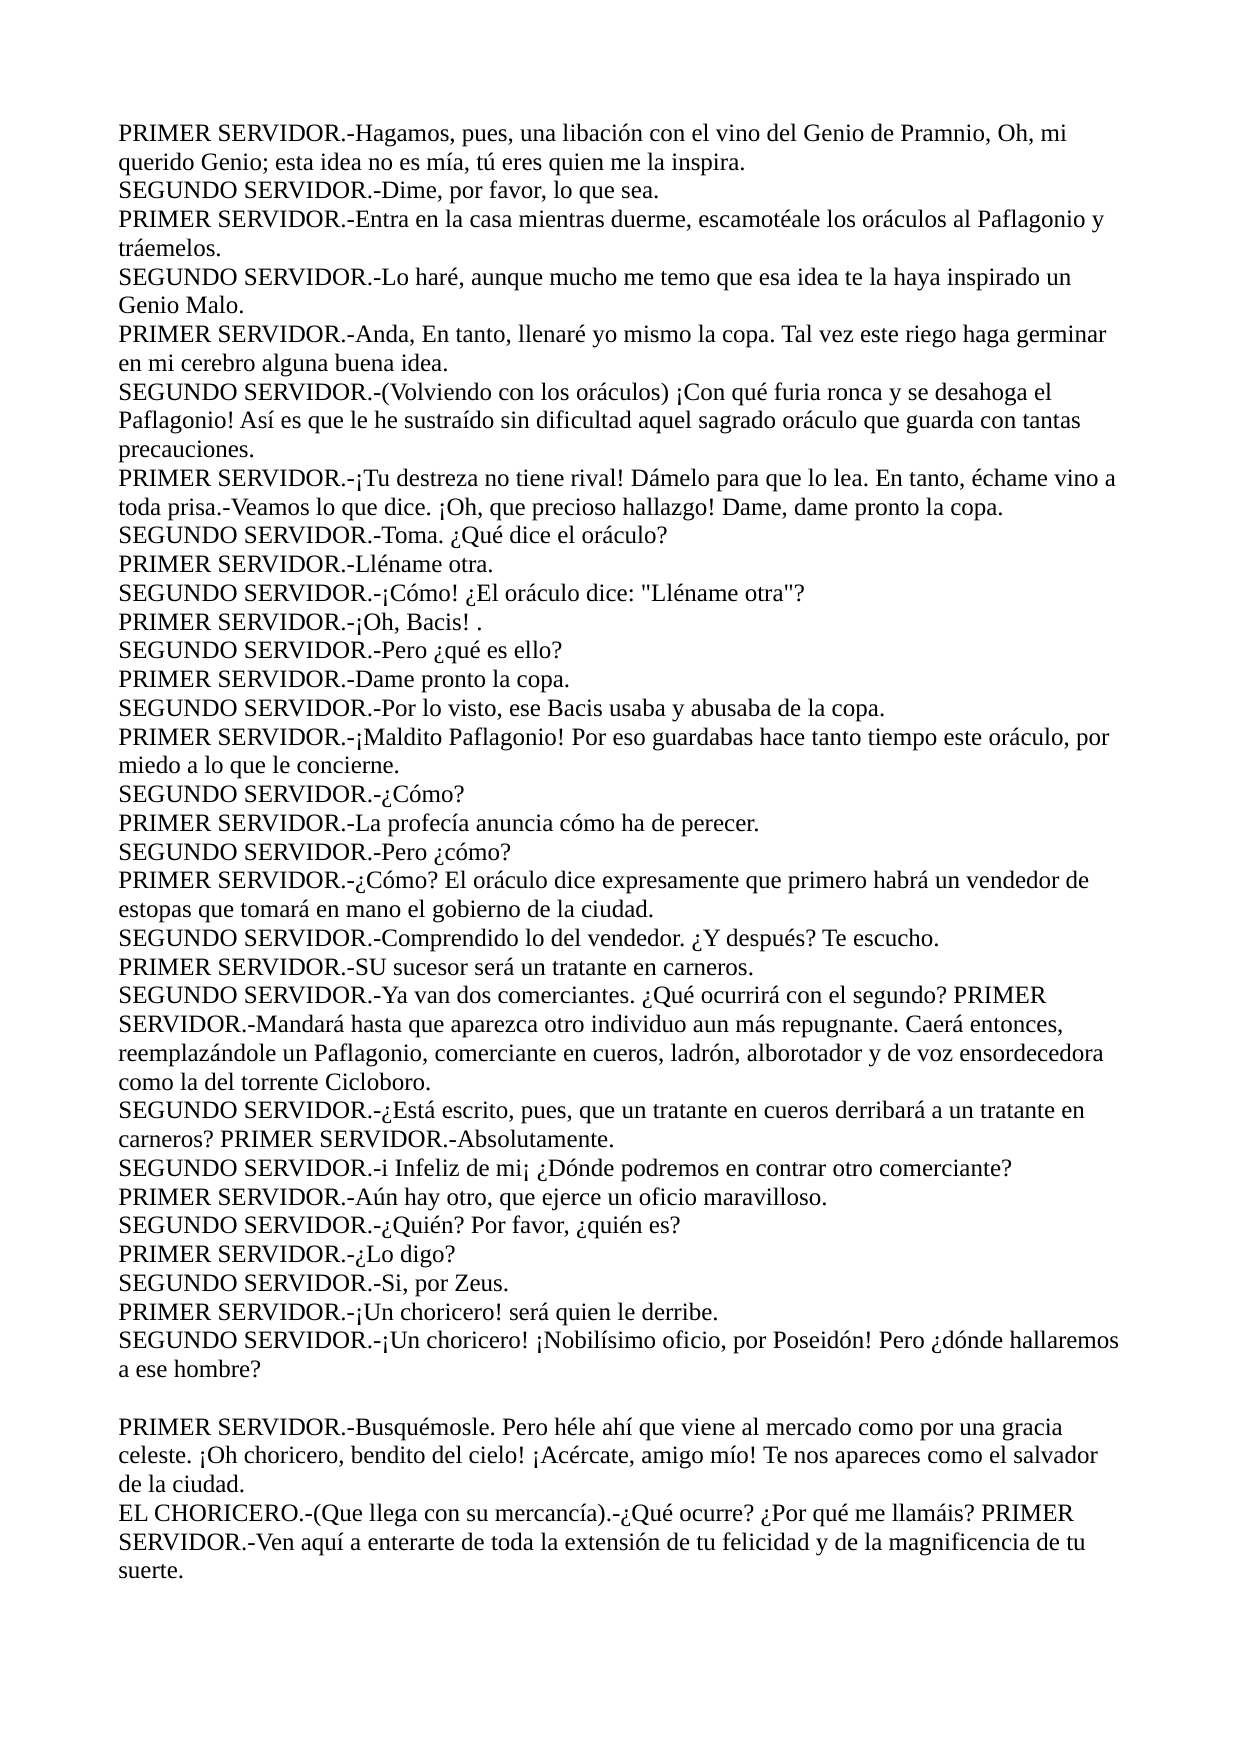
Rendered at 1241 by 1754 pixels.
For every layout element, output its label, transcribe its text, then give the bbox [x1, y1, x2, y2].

text SEGUNDO SERVIDOR.-(Volviendo con los oráculos) ¡Con qué furia ronca y se desahoga el Paflagonio! Así es que le he sustraído sin dificultad aquel sagrado oráculo que guarda con tantas precauciones. [118, 377, 1122, 463]
text PRIMER SERVIDOR.-Dame pronto la copa. [118, 664, 1122, 693]
text SEGUNDO SERVIDOR.-Si, por Zeus. [118, 1268, 1122, 1297]
text SEGUNDO SERVIDOR.-¿Cómo? [118, 779, 1122, 808]
text SEGUNDO SERVIDOR.-¿Quién? Por favor, ¿quién es? [118, 1211, 1122, 1239]
text SEGUNDO SERVIDOR.-¿Está escrito, pues, que un tratante en cueros derribará a un tratante en carneros? PRIMER SERVIDOR.-Absolutamente. [118, 1096, 1122, 1153]
text PRIMER SERVIDOR.-SU sucesor será un tratante en carneros. [118, 952, 1122, 981]
text PRIMER SERVIDOR.-La profecía anuncia cómo ha de perecer. [118, 808, 1122, 837]
text SEGUNDO SERVIDOR.-Lo haré, aunque mucho me temo que esa idea te la haya inspirado un Genio Malo. [118, 262, 1122, 319]
text PRIMER SERVIDOR.-Aún hay otro, que ejerce un oficio maravilloso. [118, 1182, 1122, 1211]
text EL CHORICERO.-(Que llega con su mercancía).-¿Qué ocurre? ¿Por qué me llamáis? PRIMER SERVIDOR.-Ven aquí a enterarte de toda la extensión de tu felicidad y de la magnificencia de tu suerte. [118, 1498, 1122, 1584]
text PRIMER SERVIDOR.-Hagamos, pues, una libación con el vino del Genio de Pramnio, Oh, mi querido Genio; esta idea no es mía, tú eres quien me la inspira. [118, 118, 1122, 176]
text SEGUNDO SERVIDOR.-¡Cómo! ¿El oráculo dice: "Lléname otra"? [118, 578, 1122, 607]
text SEGUNDO SERVIDOR.-Pero ¿qué es ello? [118, 636, 1122, 664]
text PRIMER SERVIDOR.-Entra en la casa mientras duerme, escamotéale los oráculos al Paflagonio y tráemelos. [118, 204, 1122, 262]
text PRIMER SERVIDOR.-¿Lo digo? [118, 1239, 1122, 1268]
text PRIMER SERVIDOR.-Busquémosle. Pero héle ahí que viene al mercado como por una gracia celeste. ¡Oh choricero, bendito del cielo! ¡Acércate, amigo mío! Te nos apareces como el salvador de la ciudad. [118, 1412, 1122, 1498]
text PRIMER SERVIDOR.-¡Tu destreza no tiene rival! Dámelo para que lo lea. En tanto, échame vino a toda prisa.-Veamos lo que dice. ¡Oh, que precioso hallazgo! Dame, dame pronto la copa. SEGUNDO SERVIDOR.-Toma. ¿Qué dice el oráculo? [118, 463, 1122, 549]
text SEGUNDO SERVIDOR.-Dime, por favor, lo que sea. [118, 176, 1122, 204]
text SEGUNDO SERVIDOR.-Por lo visto, ese Bacis usaba y abusaba de la copa. [118, 693, 1122, 722]
text SEGUNDO SERVIDOR.-i Infeliz de mi¡ ¿Dónde podremos en contrar otro comerciante? [118, 1153, 1122, 1182]
text PRIMER SERVIDOR.-¡Un choricero! será quien le derribe. [118, 1297, 1122, 1326]
text SEGUNDO SERVIDOR.-¡Un choricero! ¡Nobilísimo oficio, por Poseidón! Pero ¿dónde hallaremos a ese hombre? [118, 1326, 1122, 1383]
text SEGUNDO SERVIDOR.-Pero ¿cómo? [118, 837, 1122, 866]
text SEGUNDO SERVIDOR.-Comprendido lo del vendedor. ¿Y después? Te escucho. [118, 923, 1122, 952]
text PRIMER SERVIDOR.-¡Oh, Bacis! . [118, 607, 1122, 636]
text PRIMER SERVIDOR.-¿Cómo? El oráculo dice expresamente que primero habrá un vendedor de estopas que tomará en mano el gobierno de la ciudad. [118, 866, 1122, 923]
text SEGUNDO SERVIDOR.-Ya van dos comerciantes. ¿Qué ocurrirá con el segundo? PRIMER SERVIDOR.-Mandará hasta que aparezca otro individuo aun más repugnante. Caerá entonces, reemplazándole un Paflagonio, comerciante en cueros, ladrón, alborotador y de voz ensordecedora como la del torrente Cicloboro. [118, 981, 1122, 1096]
text PRIMER SERVIDOR.-¡Maldito Paflagonio! Por eso guardabas hace tanto tiempo este oráculo, por miedo a lo que le concierne. [118, 722, 1122, 779]
text PRIMER SERVIDOR.-Anda, En tanto, llenaré yo mismo la copa. Tal vez este riego haga germinar en mi cerebro alguna buena idea. [118, 319, 1122, 377]
text PRIMER SERVIDOR.-Lléname otra. [118, 549, 1122, 578]
